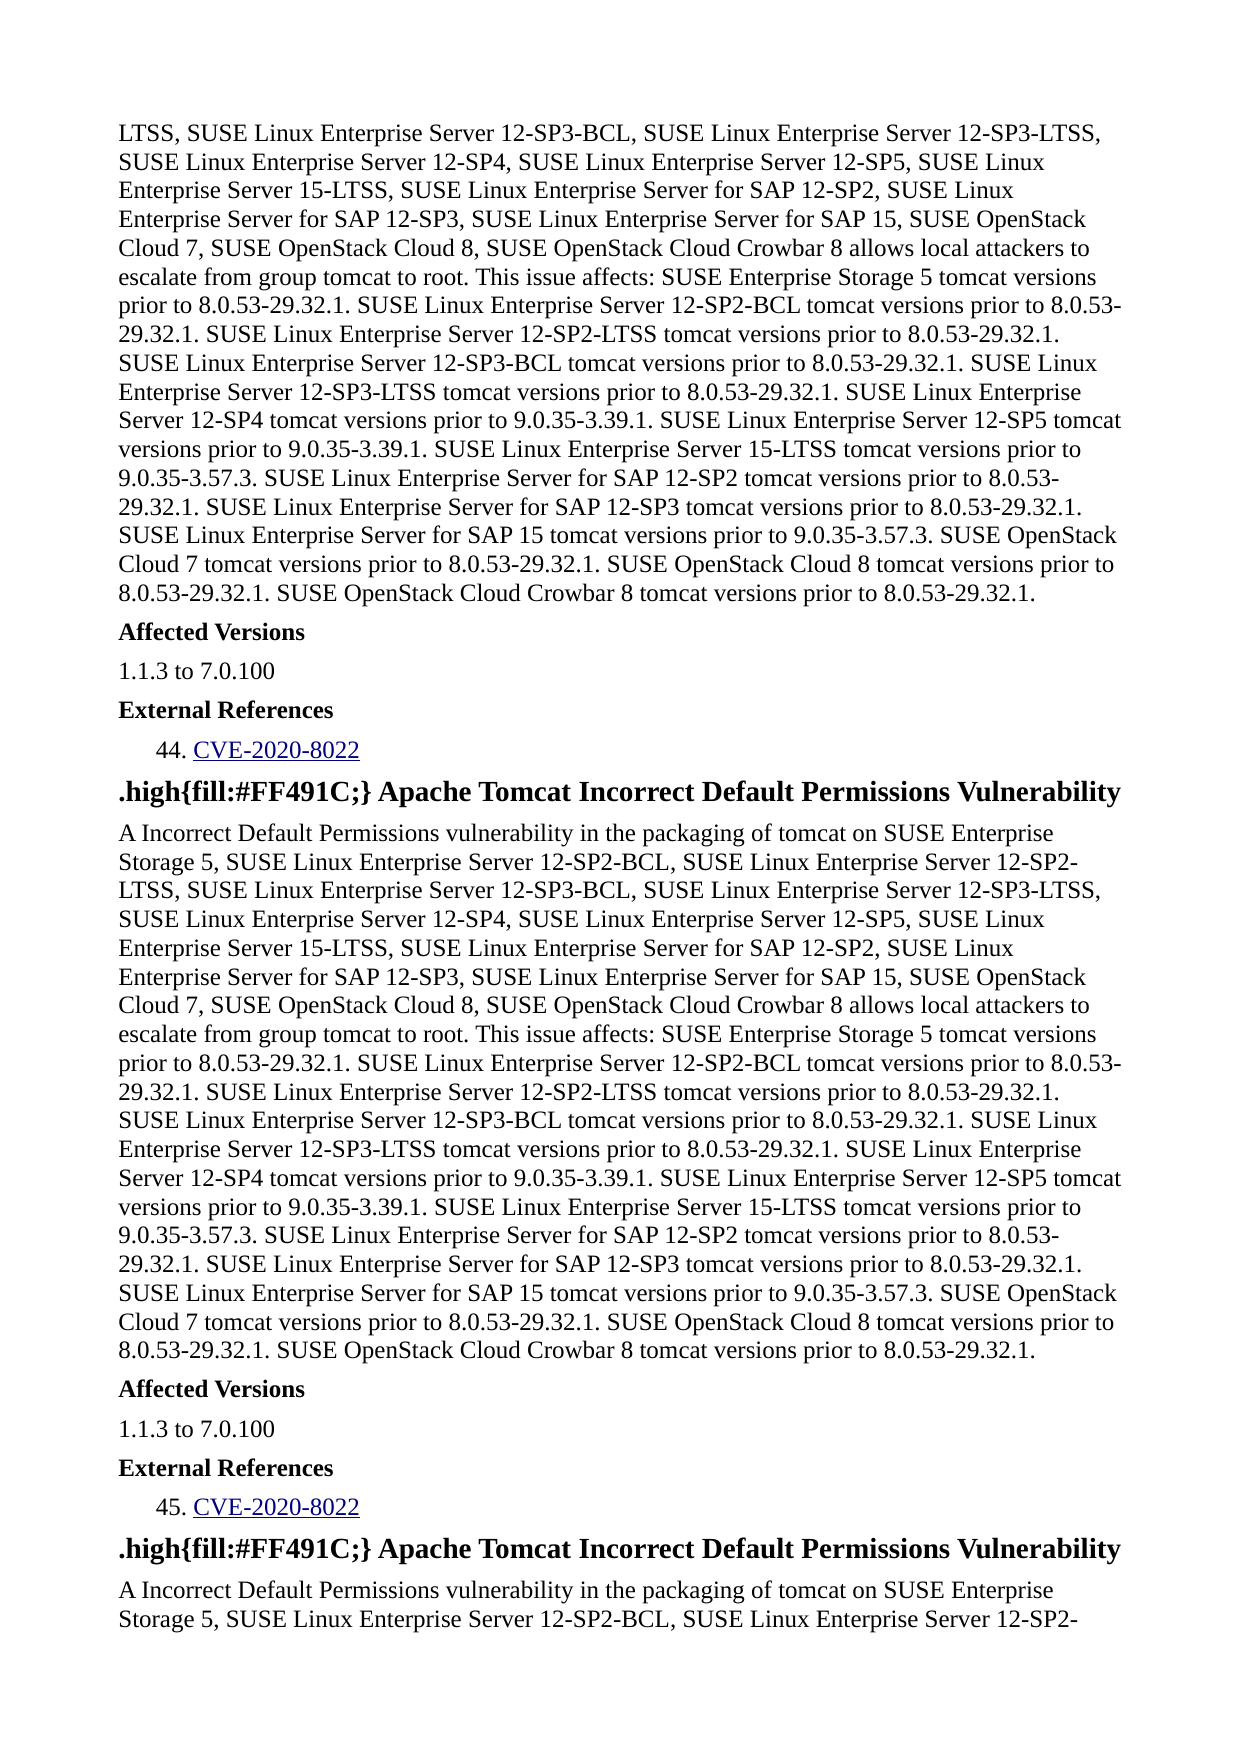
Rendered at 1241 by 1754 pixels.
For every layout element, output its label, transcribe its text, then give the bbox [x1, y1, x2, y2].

subtitle External References [118, 696, 1122, 724]
text LTSS, SUSE Linux Enterprise Server 12-SP3-BCL, SUSE Linux Enterprise Server 12-SP3-LTSS, SUSE Linux Enterprise Server 12-SP4, SUSE Linux Enterprise Server 12-SP5, SUSE Linux Enterprise Server 15-LTSS, SUSE Linux Enterprise Server for SAP 12-SP2, SUSE Linux Enterprise Server for SAP 12-SP3, SUSE Linux Enterprise Server for SAP 15, SUSE OpenStack Cloud 7, SUSE OpenStack Cloud 8, SUSE OpenStack Cloud Crowbar 8 allows local attackers to escalate from group tomcat to root. This issue affects: SUSE Enterprise Storage 5 tomcat versions prior to 8.0.53-29.32.1. SUSE Linux Enterprise Server 12-SP2-BCL tomcat versions prior to 8.0.53-29.32.1. SUSE Linux Enterprise Server 12-SP2-LTSS tomcat versions prior to 8.0.53-29.32.1. SUSE Linux Enterprise Server 12-SP3-BCL tomcat versions prior to 8.0.53-29.32.1. SUSE Linux Enterprise Server 12-SP3-LTSS tomcat versions prior to 8.0.53-29.32.1. SUSE Linux Enterprise Server 12-SP4 tomcat versions prior to 9.0.35-3.39.1. SUSE Linux Enterprise Server 12-SP5 tomcat versions prior to 9.0.35-3.39.1. SUSE Linux Enterprise Server 15-LTSS tomcat versions prior to 9.0.35-3.57.3. SUSE Linux Enterprise Server for SAP 12-SP2 tomcat versions prior to 8.0.53-29.32.1. SUSE Linux Enterprise Server for SAP 12-SP3 tomcat versions prior to 8.0.53-29.32.1. SUSE Linux Enterprise Server for SAP 15 tomcat versions prior to 9.0.35-3.57.3. SUSE OpenStack Cloud 7 tomcat versions prior to 8.0.53-29.32.1. SUSE OpenStack Cloud 8 tomcat versions prior to 8.0.53-29.32.1. SUSE OpenStack Cloud Crowbar 8 tomcat versions prior to 8.0.53-29.32.1. [118, 118, 1122, 607]
list CVE-2020-8022 [156, 735, 1122, 763]
subtitle .high{fill:#FF491C;} Apache Tomcat Incorrect Default Permissions Vulnerability [118, 774, 1122, 807]
subtitle External References [118, 1453, 1122, 1482]
list CVE-2020-8022 [156, 1492, 1122, 1521]
text A Incorrect Default Permissions vulnerability in the packaging of tomcat on SUSE Enterprise Storage 5, SUSE Linux Enterprise Server 12-SP2-BCL, SUSE Linux Enterprise Server 12-SP2- [118, 1575, 1122, 1633]
text 1.1.3 to 7.0.100 [118, 1414, 1122, 1442]
text A Incorrect Default Permissions vulnerability in the packaging of tomcat on SUSE Enterprise Storage 5, SUSE Linux Enterprise Server 12-SP2-BCL, SUSE Linux Enterprise Server 12-SP2-LTSS, SUSE Linux Enterprise Server 12-SP3-BCL, SUSE Linux Enterprise Server 12-SP3-LTSS, SUSE Linux Enterprise Server 12-SP4, SUSE Linux Enterprise Server 12-SP5, SUSE Linux Enterprise Server 15-LTSS, SUSE Linux Enterprise Server for SAP 12-SP2, SUSE Linux Enterprise Server for SAP 12-SP3, SUSE Linux Enterprise Server for SAP 15, SUSE OpenStack Cloud 7, SUSE OpenStack Cloud 8, SUSE OpenStack Cloud Crowbar 8 allows local attackers to escalate from group tomcat to root. This issue affects: SUSE Enterprise Storage 5 tomcat versions prior to 8.0.53-29.32.1. SUSE Linux Enterprise Server 12-SP2-BCL tomcat versions prior to 8.0.53-29.32.1. SUSE Linux Enterprise Server 12-SP2-LTSS tomcat versions prior to 8.0.53-29.32.1. SUSE Linux Enterprise Server 12-SP3-BCL tomcat versions prior to 8.0.53-29.32.1. SUSE Linux Enterprise Server 12-SP3-LTSS tomcat versions prior to 8.0.53-29.32.1. SUSE Linux Enterprise Server 12-SP4 tomcat versions prior to 9.0.35-3.39.1. SUSE Linux Enterprise Server 12-SP5 tomcat versions prior to 9.0.35-3.39.1. SUSE Linux Enterprise Server 15-LTSS tomcat versions prior to 9.0.35-3.57.3. SUSE Linux Enterprise Server for SAP 12-SP2 tomcat versions prior to 8.0.53-29.32.1. SUSE Linux Enterprise Server for SAP 12-SP3 tomcat versions prior to 8.0.53-29.32.1. SUSE Linux Enterprise Server for SAP 15 tomcat versions prior to 9.0.35-3.57.3. SUSE OpenStack Cloud 7 tomcat versions prior to 8.0.53-29.32.1. SUSE OpenStack Cloud 8 tomcat versions prior to 8.0.53-29.32.1. SUSE OpenStack Cloud Crowbar 8 tomcat versions prior to 8.0.53-29.32.1. [118, 818, 1122, 1364]
text 1.1.3 to 7.0.100 [118, 656, 1122, 685]
subtitle Affected Versions [118, 1374, 1122, 1403]
subtitle Affected Versions [118, 617, 1122, 646]
subtitle .high{fill:#FF491C;} Apache Tomcat Incorrect Default Permissions Vulnerability [118, 1531, 1122, 1565]
